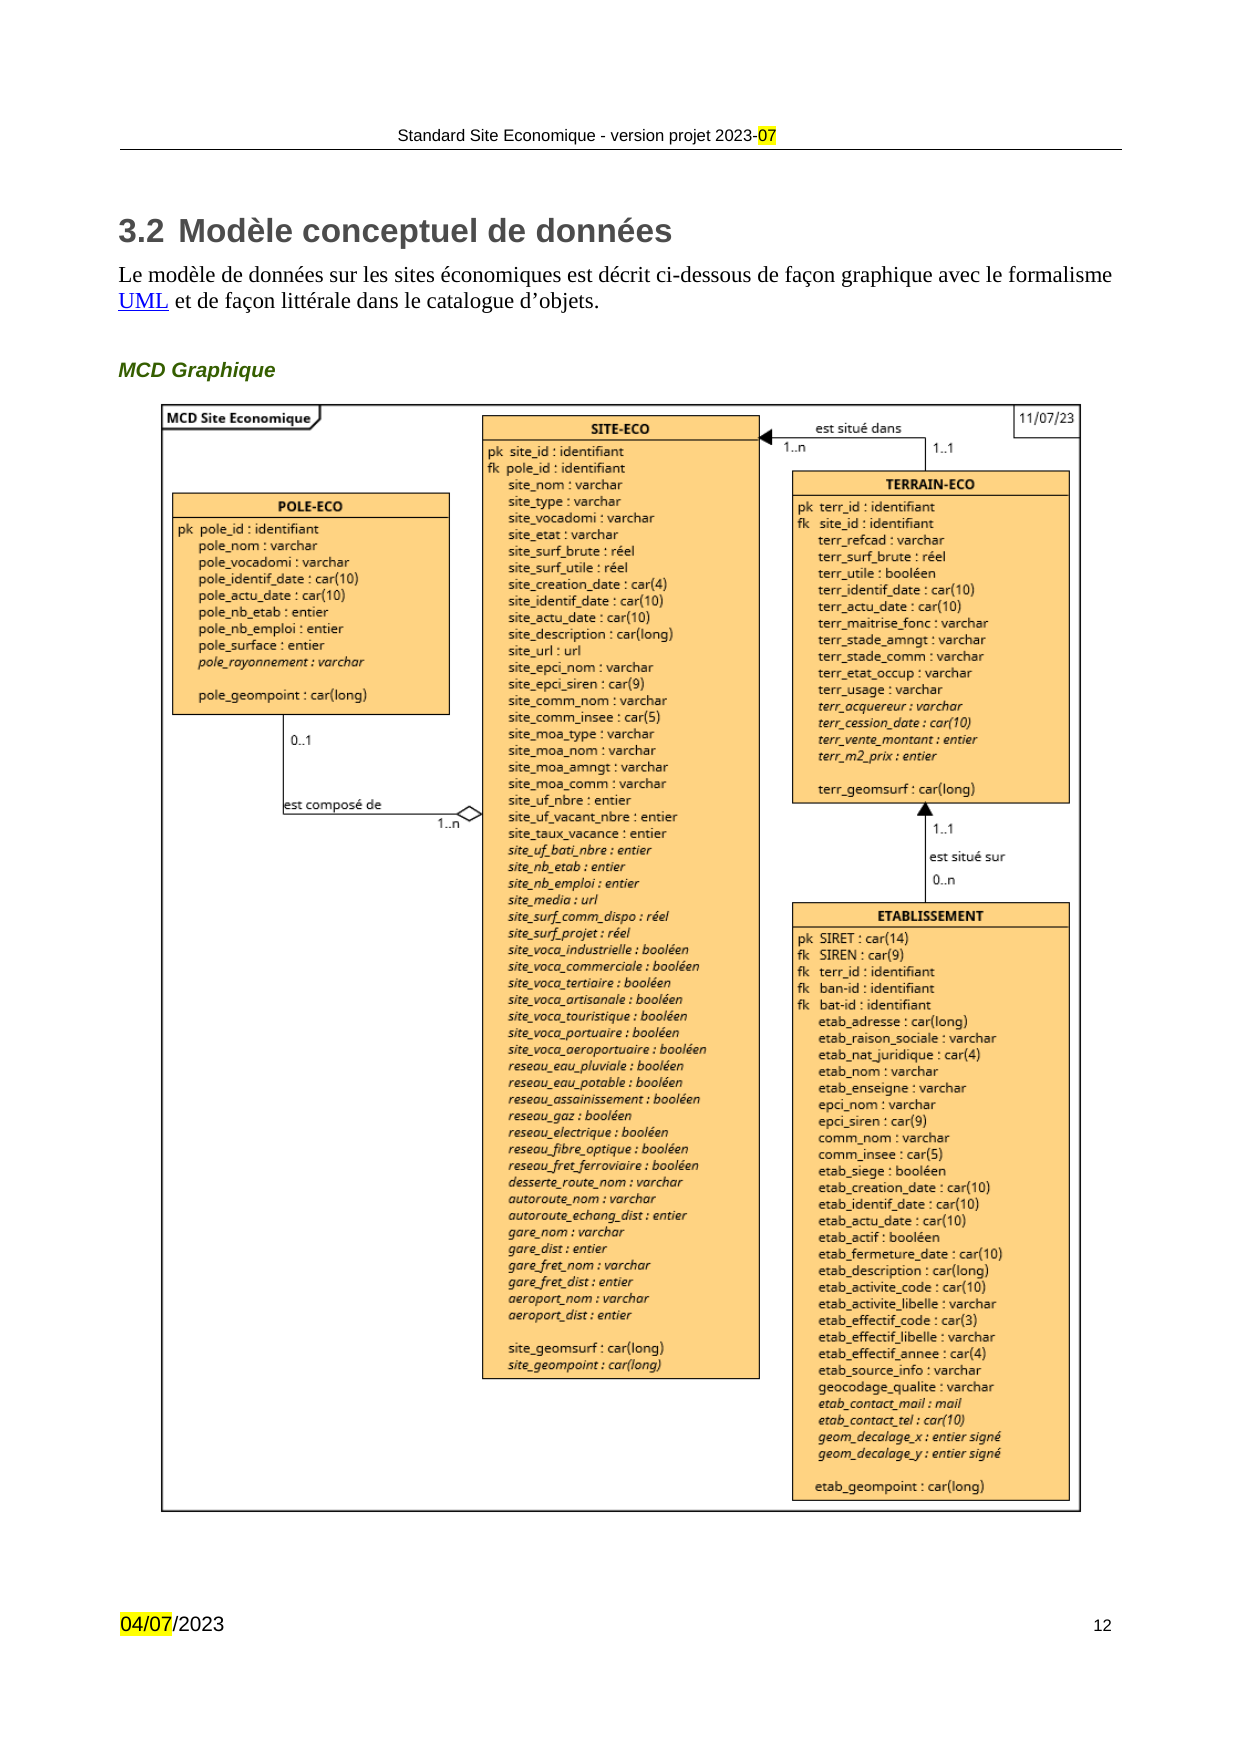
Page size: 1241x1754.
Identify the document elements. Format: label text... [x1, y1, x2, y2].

text Le modèle de données sur les sites économiques est décrit ci-dessous de façon graphique avec le formalisme UML et de façon littérale dans le catalogue d’objets. [118, 261, 1122, 314]
picture [150, 393, 1091, 1522]
subtitle Modèle conceptuel de données [118, 211, 1122, 249]
subtitle MCD Graphique [118, 358, 1122, 382]
